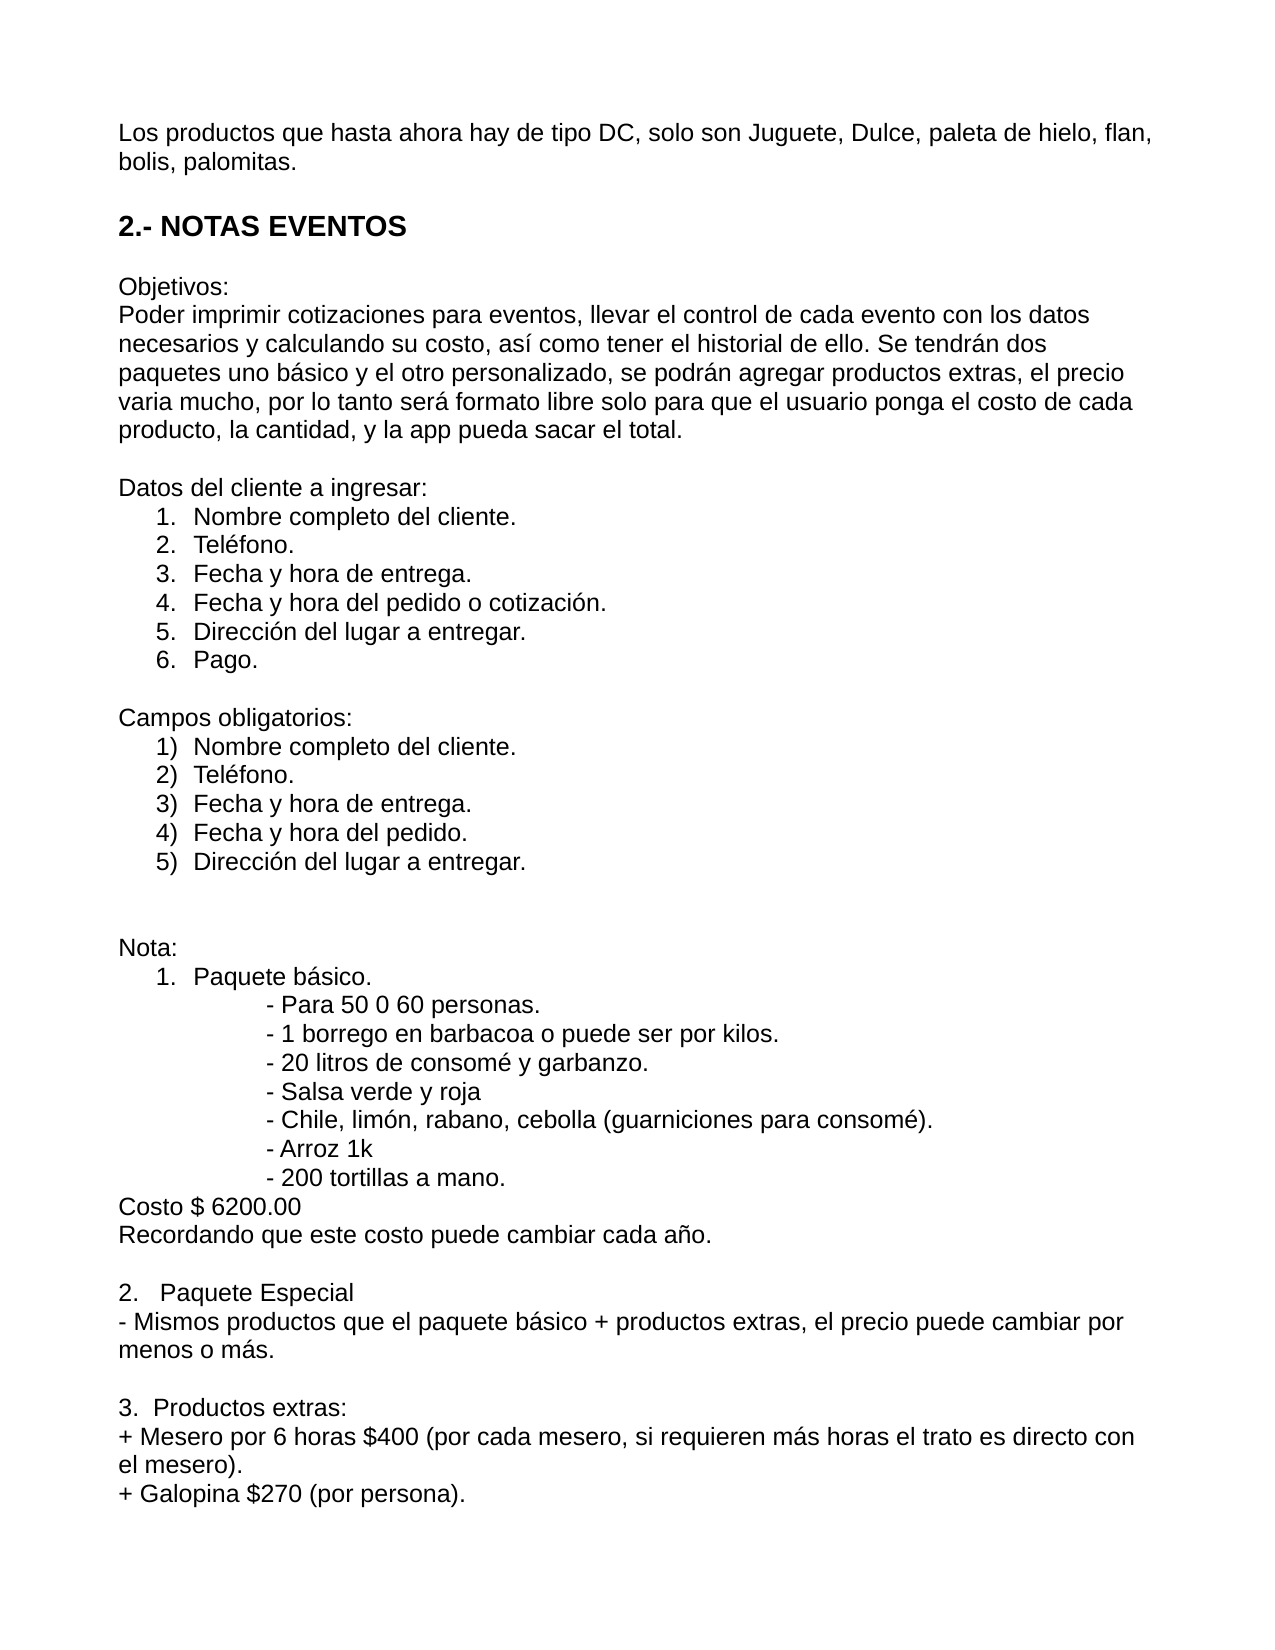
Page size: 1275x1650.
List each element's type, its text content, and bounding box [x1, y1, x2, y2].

list Teléfono. [156, 530, 1157, 559]
list Nombre completo del cliente. [156, 501, 1157, 530]
list Fecha y hora de entrega. [156, 789, 1157, 818]
text - 1 borrego en barbacoa o puede ser por kilos. [118, 1019, 1157, 1048]
list Nombre completo del cliente. [156, 731, 1157, 760]
list Paquete básico. [156, 961, 1157, 990]
text + Mesero por 6 horas $400 (por cada mesero, si requieren más horas el trato es directo con el mesero). [118, 1421, 1157, 1479]
list Fecha y hora del pedido o cotización. [156, 588, 1157, 616]
text - Chile, limón, rabano, cebolla (guarniciones para consomé). [118, 1105, 1157, 1134]
list Fecha y hora de entrega. [156, 559, 1157, 588]
list Dirección del lugar a entregar. [156, 846, 1157, 875]
text Costo $ 6200.00 [118, 1191, 1157, 1220]
list Pago. [156, 645, 1157, 674]
text + Galopina $270 (por persona). [118, 1479, 1157, 1508]
list Dirección del lugar a entregar. [156, 616, 1157, 645]
text Recordando que este costo puede cambiar cada año. [118, 1220, 1157, 1249]
text 2.- NOTAS EVENTOS [118, 209, 1157, 243]
text 2. Paquete Especial [118, 1278, 1157, 1306]
text Campos obligatorios: [118, 703, 1157, 731]
text Poder imprimir cotizaciones para eventos, llevar el control de cada evento con los datos necesarios y calculando su costo, así como tener el historial de ello. Se tendrán dos paquetes uno básico y el otro personalizado, se podrán agregar productos extras, el precio varia mucho, por lo tanto será formato libre solo para que el usuario ponga el costo de cada producto, la cantidad, y la app pueda sacar el total. [118, 300, 1157, 444]
text 3. Productos extras: [118, 1393, 1157, 1421]
text - Arroz 1k [118, 1134, 1157, 1163]
text - Mismos productos que el paquete básico + productos extras, el precio puede cambiar por menos o más. [118, 1306, 1157, 1364]
text Los productos que hasta ahora hay de tipo DC, solo son Juguete, Dulce, paleta de hielo, flan, bolis, palomitas. [118, 118, 1157, 176]
text - Salsa verde y roja [118, 1076, 1157, 1105]
list Fecha y hora del pedido. [156, 818, 1157, 846]
text - Para 50 0 60 personas. [118, 990, 1157, 1019]
text - 20 litros de consomé y garbanzo. [118, 1048, 1157, 1076]
text Objetivos: [118, 271, 1157, 300]
text Datos del cliente a ingresar: [118, 473, 1157, 501]
list Teléfono. [156, 760, 1157, 789]
text - 200 tortillas a mano. [118, 1163, 1157, 1191]
text Nota: [118, 933, 1157, 961]
